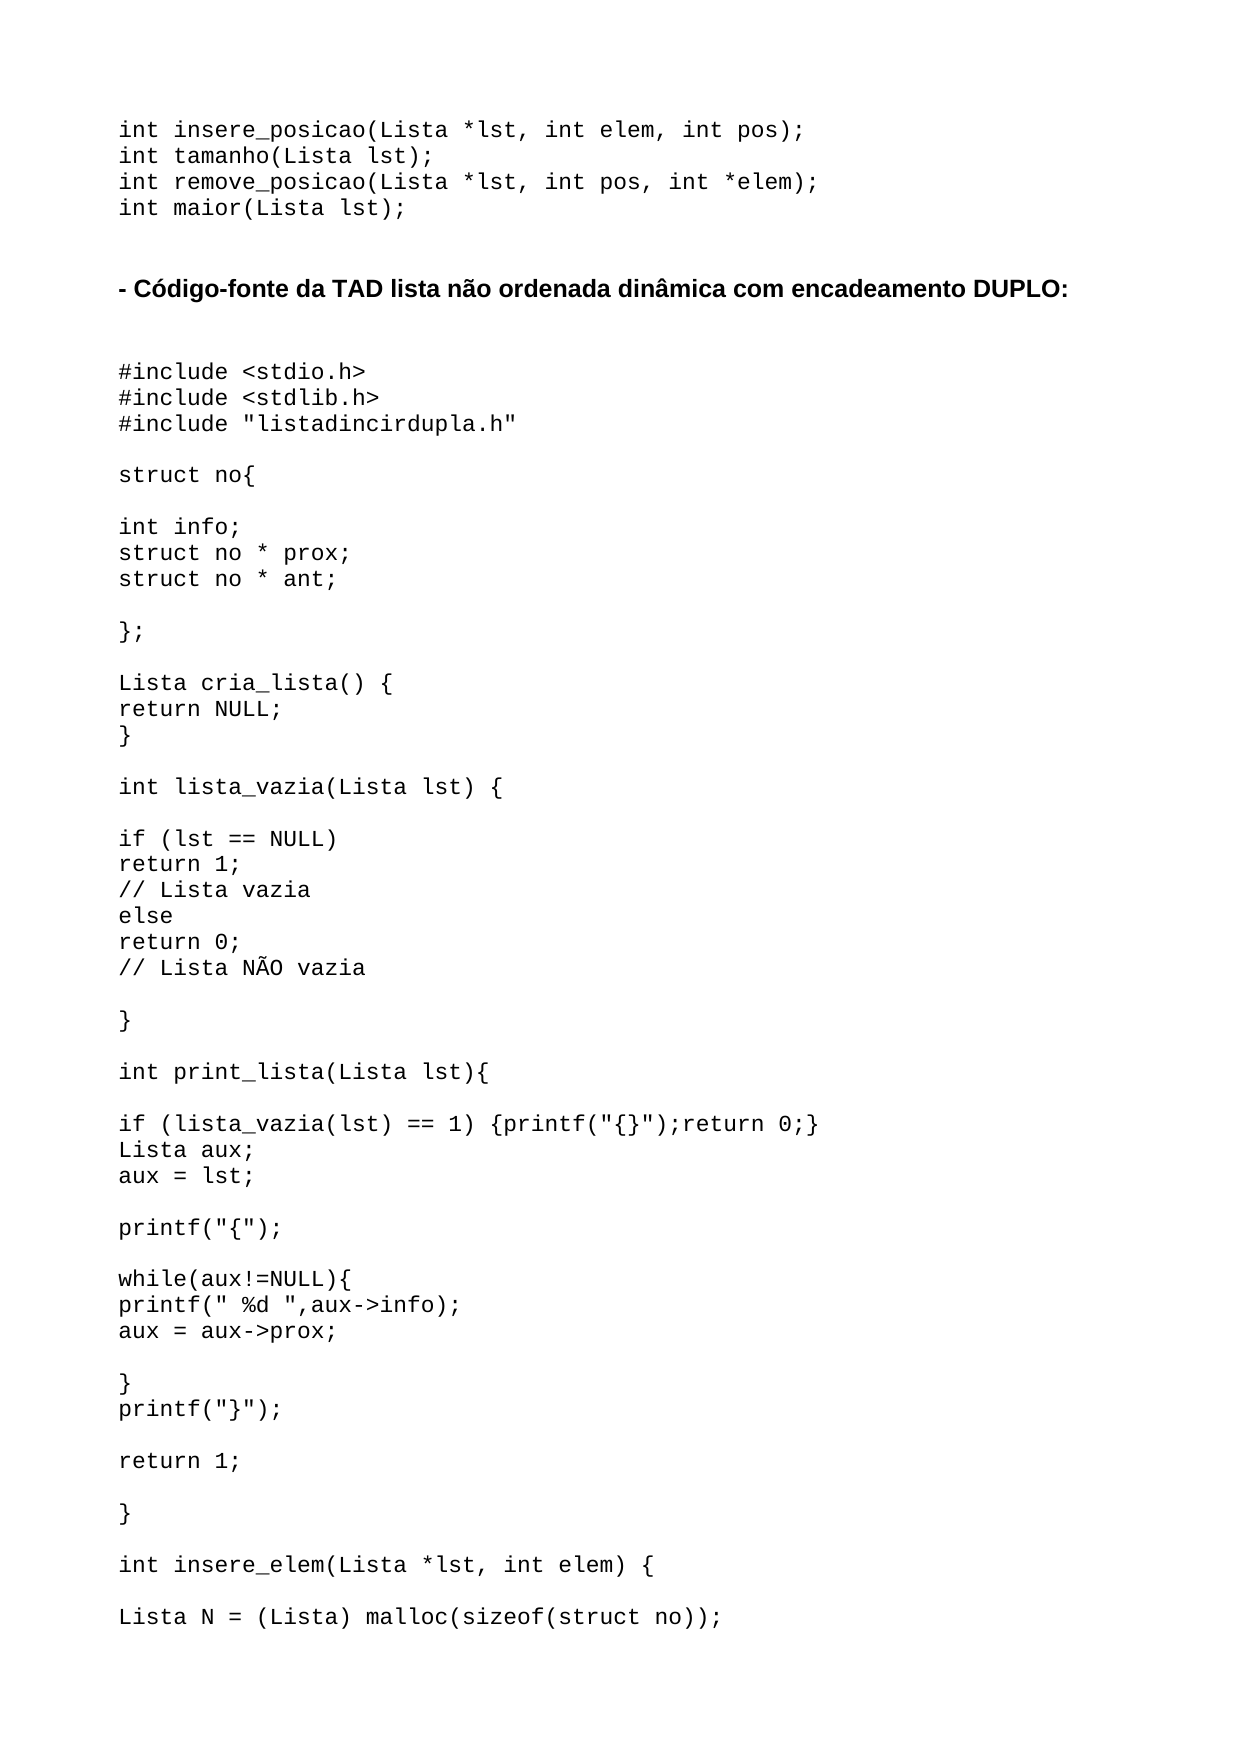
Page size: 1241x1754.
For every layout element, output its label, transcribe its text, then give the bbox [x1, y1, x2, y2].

text printf("{"); [118, 1216, 1122, 1242]
text struct no * ant; [118, 567, 1122, 593]
text int insere_elem(Lista *lst, int elem) { [118, 1553, 1122, 1579]
text }; [118, 619, 1122, 645]
text if (lst == NULL) [118, 827, 1122, 853]
text else [118, 905, 1122, 931]
text #include <stdlib.h> [118, 386, 1122, 412]
text #include "listadincirdupla.h" [118, 412, 1122, 438]
text int remove_posicao(Lista *lst, int pos, int *elem); [118, 170, 1122, 196]
text return 0; [118, 931, 1122, 957]
text return NULL; [118, 697, 1122, 723]
text } [118, 1372, 1122, 1397]
text return 1; [118, 853, 1122, 879]
text // Lista NÃO vazia [118, 957, 1122, 982]
text } [118, 723, 1122, 749]
text aux = aux->prox; [118, 1320, 1122, 1346]
text #include <stdio.h> [118, 360, 1122, 386]
text int maior(Lista lst); [118, 196, 1122, 222]
text printf("}"); [118, 1397, 1122, 1423]
text // Lista vazia [118, 879, 1122, 905]
text int lista_vazia(Lista lst) { [118, 775, 1122, 801]
text int info; [118, 516, 1122, 542]
text Lista cria_lista() { [118, 671, 1122, 697]
text if (lista_vazia(lst) == 1) {printf("{}");return 0;} [118, 1112, 1122, 1138]
text } [118, 1008, 1122, 1034]
text struct no * prox; [118, 542, 1122, 567]
text int print_lista(Lista lst){ [118, 1060, 1122, 1086]
text while(aux!=NULL){ [118, 1268, 1122, 1294]
text struct no{ [118, 464, 1122, 490]
text return 1; [118, 1449, 1122, 1475]
text int insere_posicao(Lista *lst, int elem, int pos); [118, 118, 1122, 144]
text Lista N = (Lista) malloc(sizeof(struct no)); [118, 1605, 1122, 1631]
text } [118, 1501, 1122, 1527]
text - Código-fonte da TAD lista não ordenada dinâmica com encadeamento DUPLO: [118, 274, 1122, 302]
text int tamanho(Lista lst); [118, 144, 1122, 170]
text printf(" %d ",aux->info); [118, 1294, 1122, 1320]
text aux = lst; [118, 1164, 1122, 1190]
text Lista aux; [118, 1138, 1122, 1164]
